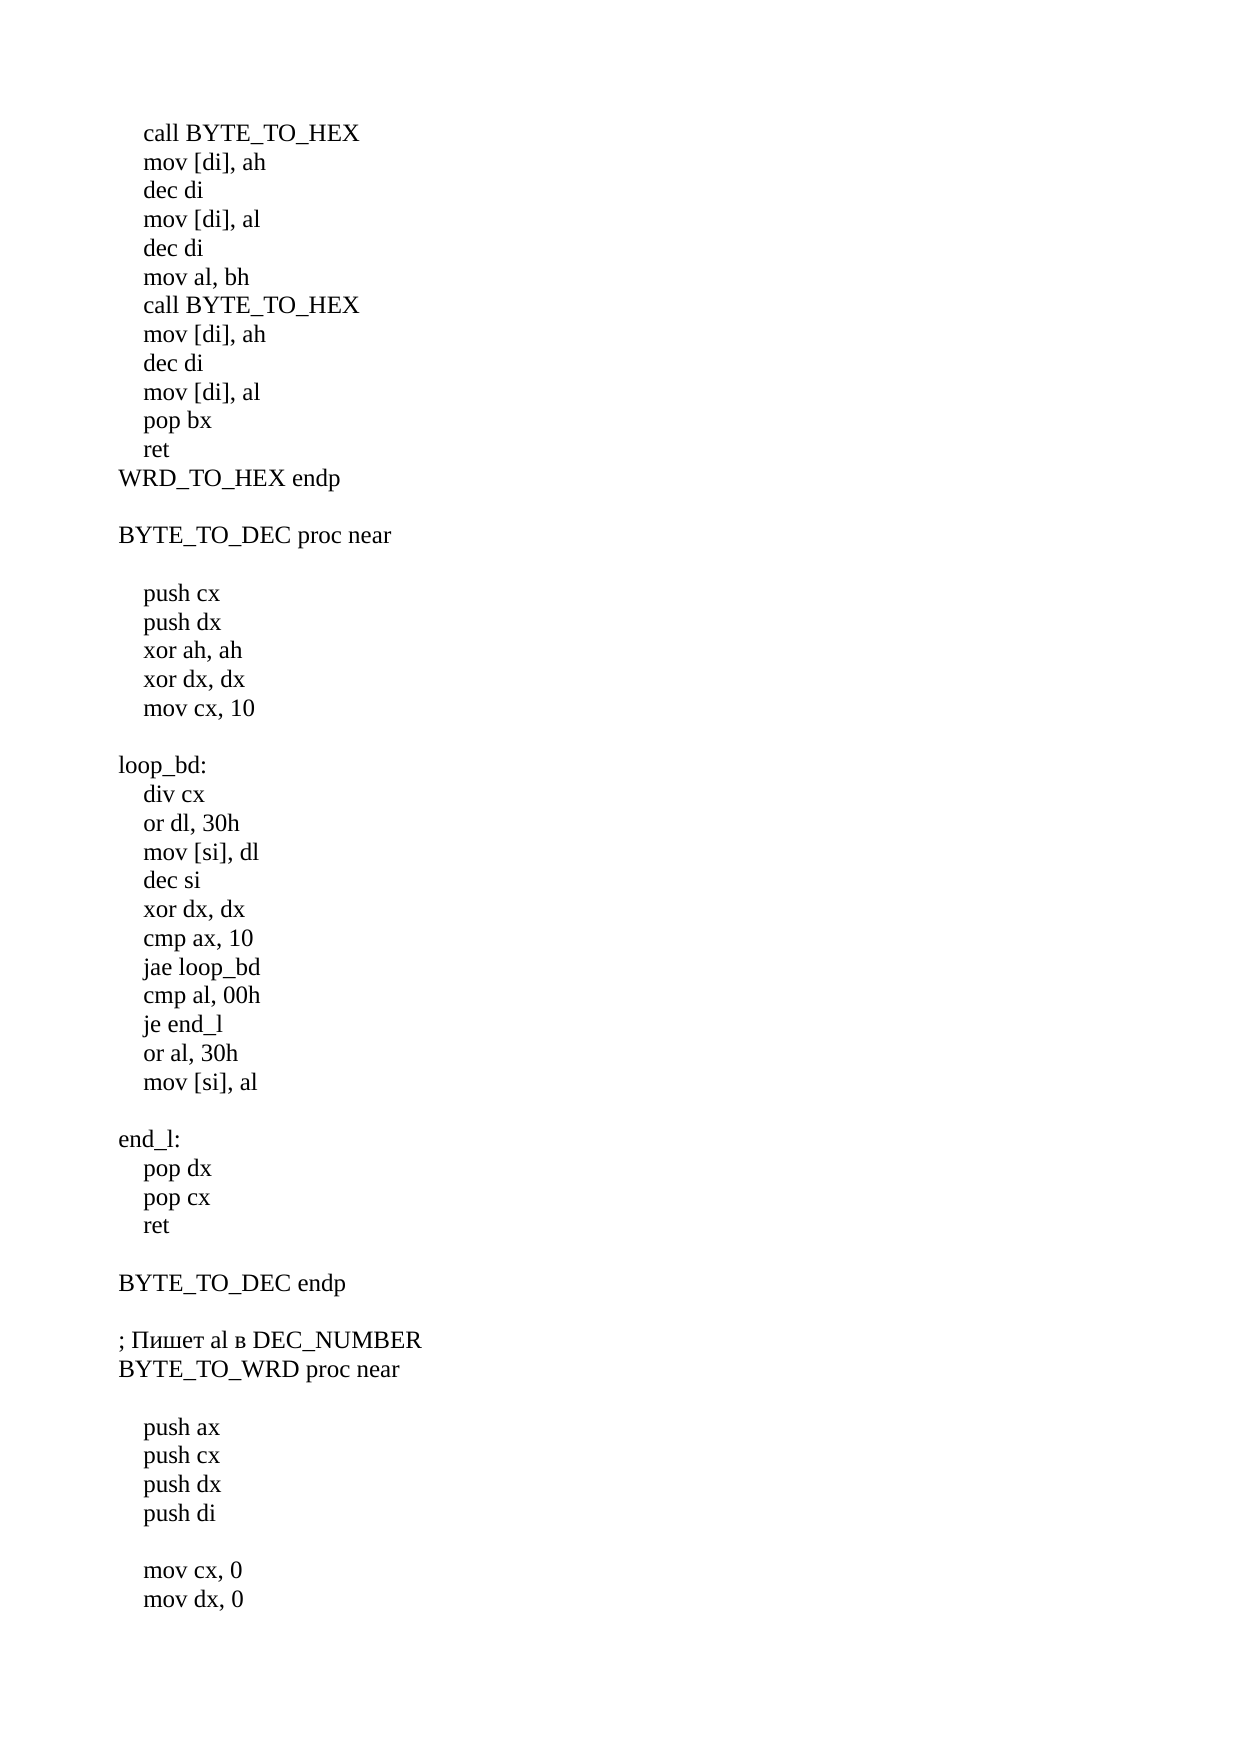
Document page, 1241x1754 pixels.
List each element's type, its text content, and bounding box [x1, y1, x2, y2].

text push cx [118, 578, 1122, 607]
text ret [118, 434, 1122, 463]
text dec di [118, 176, 1122, 204]
text mov al, bh [118, 262, 1122, 291]
text pop bx [118, 406, 1122, 434]
text BYTE_TO_WRD proc near [118, 1354, 1122, 1383]
text ret [118, 1211, 1122, 1239]
text xor dx, dx [118, 664, 1122, 693]
text push dx [118, 1469, 1122, 1498]
text div cx [118, 779, 1122, 808]
text mov [si], al [118, 1067, 1122, 1096]
text xor ah, ah [118, 636, 1122, 664]
text mov [di], ah [118, 147, 1122, 176]
text or al, 30h [118, 1038, 1122, 1067]
text ; Пишет al в DEC_NUMBER [118, 1326, 1122, 1354]
text call BYTE_TO_HEX [118, 291, 1122, 319]
text call BYTE_TO_HEX [118, 118, 1122, 147]
text dec di [118, 233, 1122, 262]
text pop cx [118, 1182, 1122, 1211]
text push dx [118, 607, 1122, 636]
text mov cx, 0 [118, 1556, 1122, 1584]
text mov [di], al [118, 204, 1122, 233]
text BYTE_TO_DEC endp [118, 1268, 1122, 1297]
text mov [di], al [118, 377, 1122, 406]
text mov [di], ah [118, 319, 1122, 348]
text push ax [118, 1412, 1122, 1441]
text je end_l [118, 1009, 1122, 1038]
text BYTE_TO_DEC proc near [118, 521, 1122, 549]
text loop_bd: [118, 751, 1122, 779]
text push di [118, 1498, 1122, 1527]
text push cx [118, 1441, 1122, 1469]
text end_l: [118, 1124, 1122, 1153]
text cmp al, 00h [118, 981, 1122, 1009]
text xor dx, dx [118, 894, 1122, 923]
text WRD_TO_HEX endp [118, 463, 1122, 492]
text mov [si], dl [118, 837, 1122, 866]
text mov dx, 0 [118, 1584, 1122, 1613]
text mov cx, 10 [118, 693, 1122, 722]
text dec di [118, 348, 1122, 377]
text pop dx [118, 1153, 1122, 1182]
text cmp ax, 10 [118, 923, 1122, 952]
text dec si [118, 866, 1122, 894]
text jae loop_bd [118, 952, 1122, 981]
text or dl, 30h [118, 808, 1122, 837]
